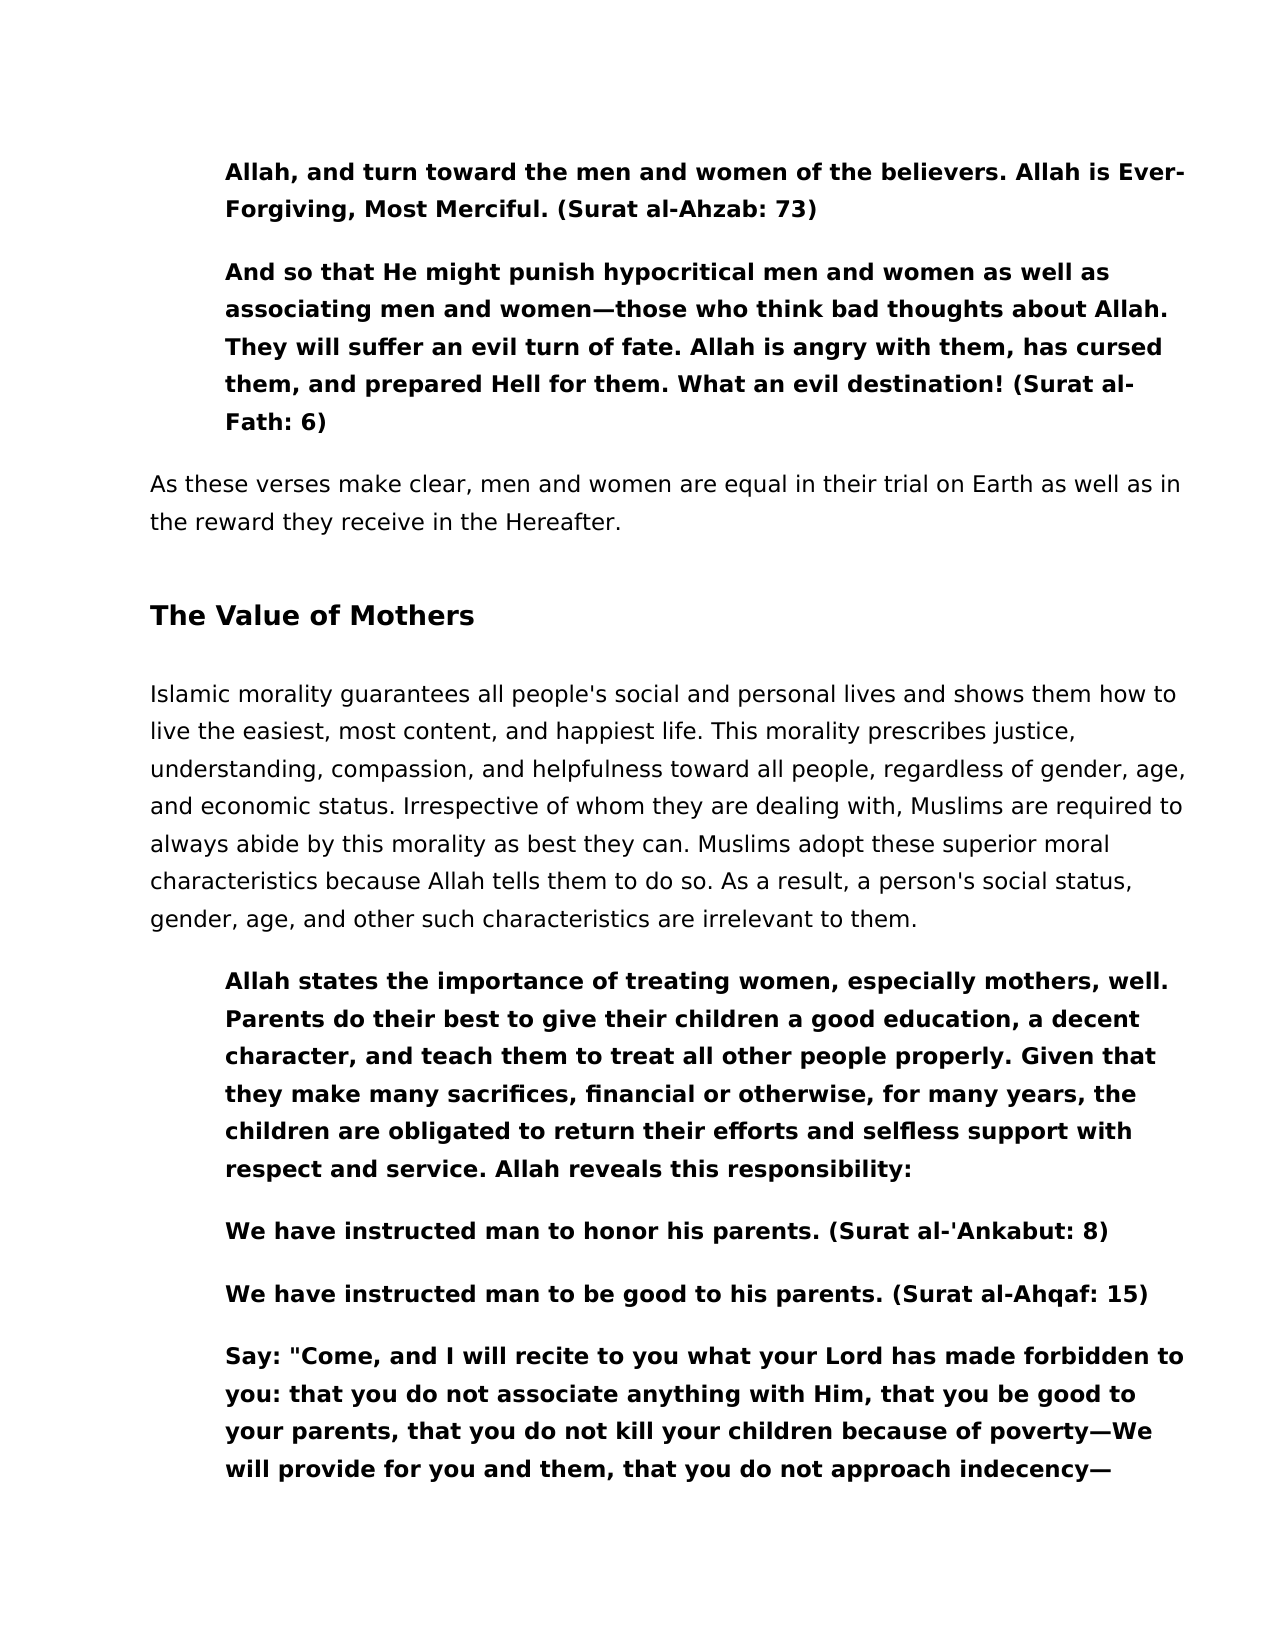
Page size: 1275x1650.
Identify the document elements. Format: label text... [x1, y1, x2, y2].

text Say: "Come, and I will recite to you what your Lord has made forbidden to you: that you do not associate anything with Him, that you be good to your parents, that you do not kill your children because of poverty—We will provide for you and them, that you do not approach indecency— [225, 1335, 1200, 1485]
text Allah states the importance of treating women, especially mothers, well. Parents do their best to give their children a good education, a decent character, and teach them to treat all other people properly. Given that they make many sacrifices, financial or otherwise, for many years, the children are obligated to return their efforts and selfless support with respect and service. Allah reveals this responsibility: [225, 960, 1200, 1185]
text We have instructed man to honor his parents. (Surat al-'Ankabut: 8) [225, 1210, 1200, 1247]
text Allah, and turn toward the men and women of the believers. Allah is Ever-Forgiving, Most Merciful. (Surat al-Ahzab: 73) [225, 150, 1200, 225]
text We have instructed man to be good to his parents. (Surat al-Ahqaf: 15) [225, 1272, 1200, 1310]
text Islamic morality guarantees all people's social and personal lives and shows them how to live the easiest, most content, and happiest life. This morality prescribes justice, understanding, compassion, and helpfulness toward all people, regardless of gender, age, and economic status. Irrespective of whom they are dealing with, Muslims are required to always abide by this morality as best they can. Muslims adopt these superior moral characteristics because Allah tells them to do so. As a result, a person's social status, gender, age, and other such characteristics are irrelevant to them. [150, 672, 1200, 935]
text As these verses make clear, men and women are equal in their trial on Earth as well as in the reward they receive in the Hereafter. [150, 462, 1200, 537]
subtitle The Value of Mothers [150, 600, 1200, 632]
text And so that He might punish hypocritical men and women as well as associating men and women—those who think bad thoughts about Allah. They will suffer an evil turn of fate. Allah is angry with them, has cursed them, and prepared Hell for them. What an evil destination! (Surat al-Fath: 6) [225, 250, 1200, 437]
